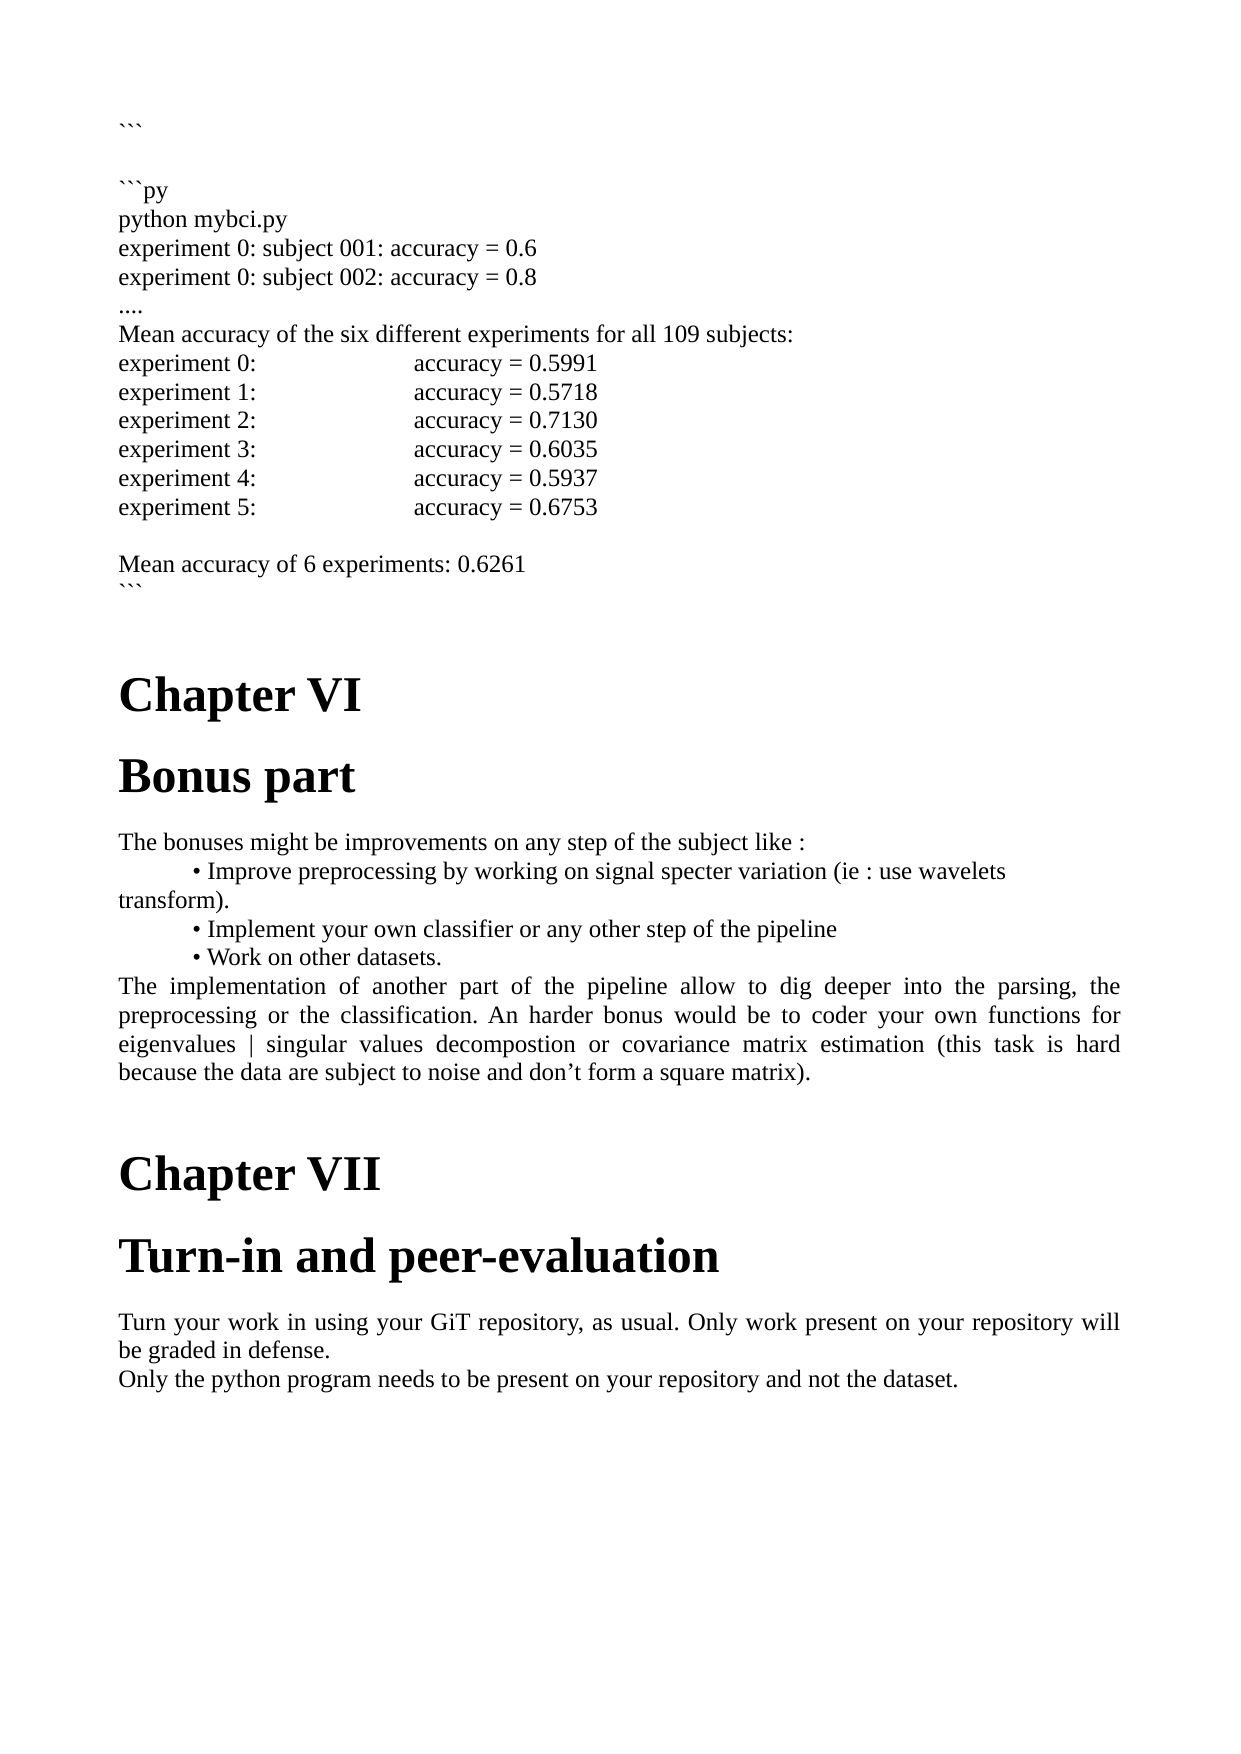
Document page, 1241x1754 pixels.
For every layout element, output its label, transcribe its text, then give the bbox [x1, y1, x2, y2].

text experiment 0: subject 001: accuracy = 0.6 [118, 233, 1122, 262]
text experiment 0: accuracy = 0.5991 [118, 348, 1122, 377]
text experiment 5: accuracy = 0.6753 [118, 492, 1122, 521]
text experiment 3: accuracy = 0.6035 [118, 434, 1122, 463]
text Only the python program needs to be present on your repository and not the dataset. [118, 1364, 1122, 1393]
text experiment 1: accuracy = 0.5718 [118, 377, 1122, 406]
text Turn-in and peer-evaluation [118, 1225, 1122, 1283]
text Bonus part [118, 746, 1122, 803]
text python mybci.py [118, 204, 1122, 233]
text • Implement your own classifier or any other step of the pipeline [118, 914, 1122, 942]
text The implementation of another part of the pipeline allow to dig deeper into the parsing, the preprocessing or the classification. An harder bonus would be to coder your own functions for eigenvalues | singular values decompostion or covariance matrix estimation (this task is hard because the data are subject to noise and don’t form a square matrix). [118, 971, 1122, 1086]
text ``` [118, 118, 1122, 147]
text ``` [118, 578, 1122, 607]
text The bonuses might be improvements on any step of the subject like : [118, 827, 1122, 856]
text transform). [118, 885, 1122, 914]
text Turn your work in using your GiT repository, as usual. Only work present on your repository will be graded in defense. [118, 1307, 1122, 1364]
text ```py [118, 176, 1122, 204]
text experiment 0: subject 002: accuracy = 0.8 [118, 262, 1122, 291]
text Chapter VII [118, 1144, 1122, 1201]
text .... [118, 291, 1122, 319]
text experiment 4: accuracy = 0.5937 [118, 463, 1122, 492]
text Mean accuracy of the six different experiments for all 109 subjects: [118, 319, 1122, 348]
text experiment 2: accuracy = 0.7130 [118, 406, 1122, 434]
text Mean accuracy of 6 experiments: 0.6261 [118, 549, 1122, 578]
text • Improve preprocessing by working on signal specter variation (ie : use wavelets [118, 856, 1122, 885]
text • Work on other datasets. [118, 942, 1122, 971]
text Chapter VI [118, 664, 1122, 722]
